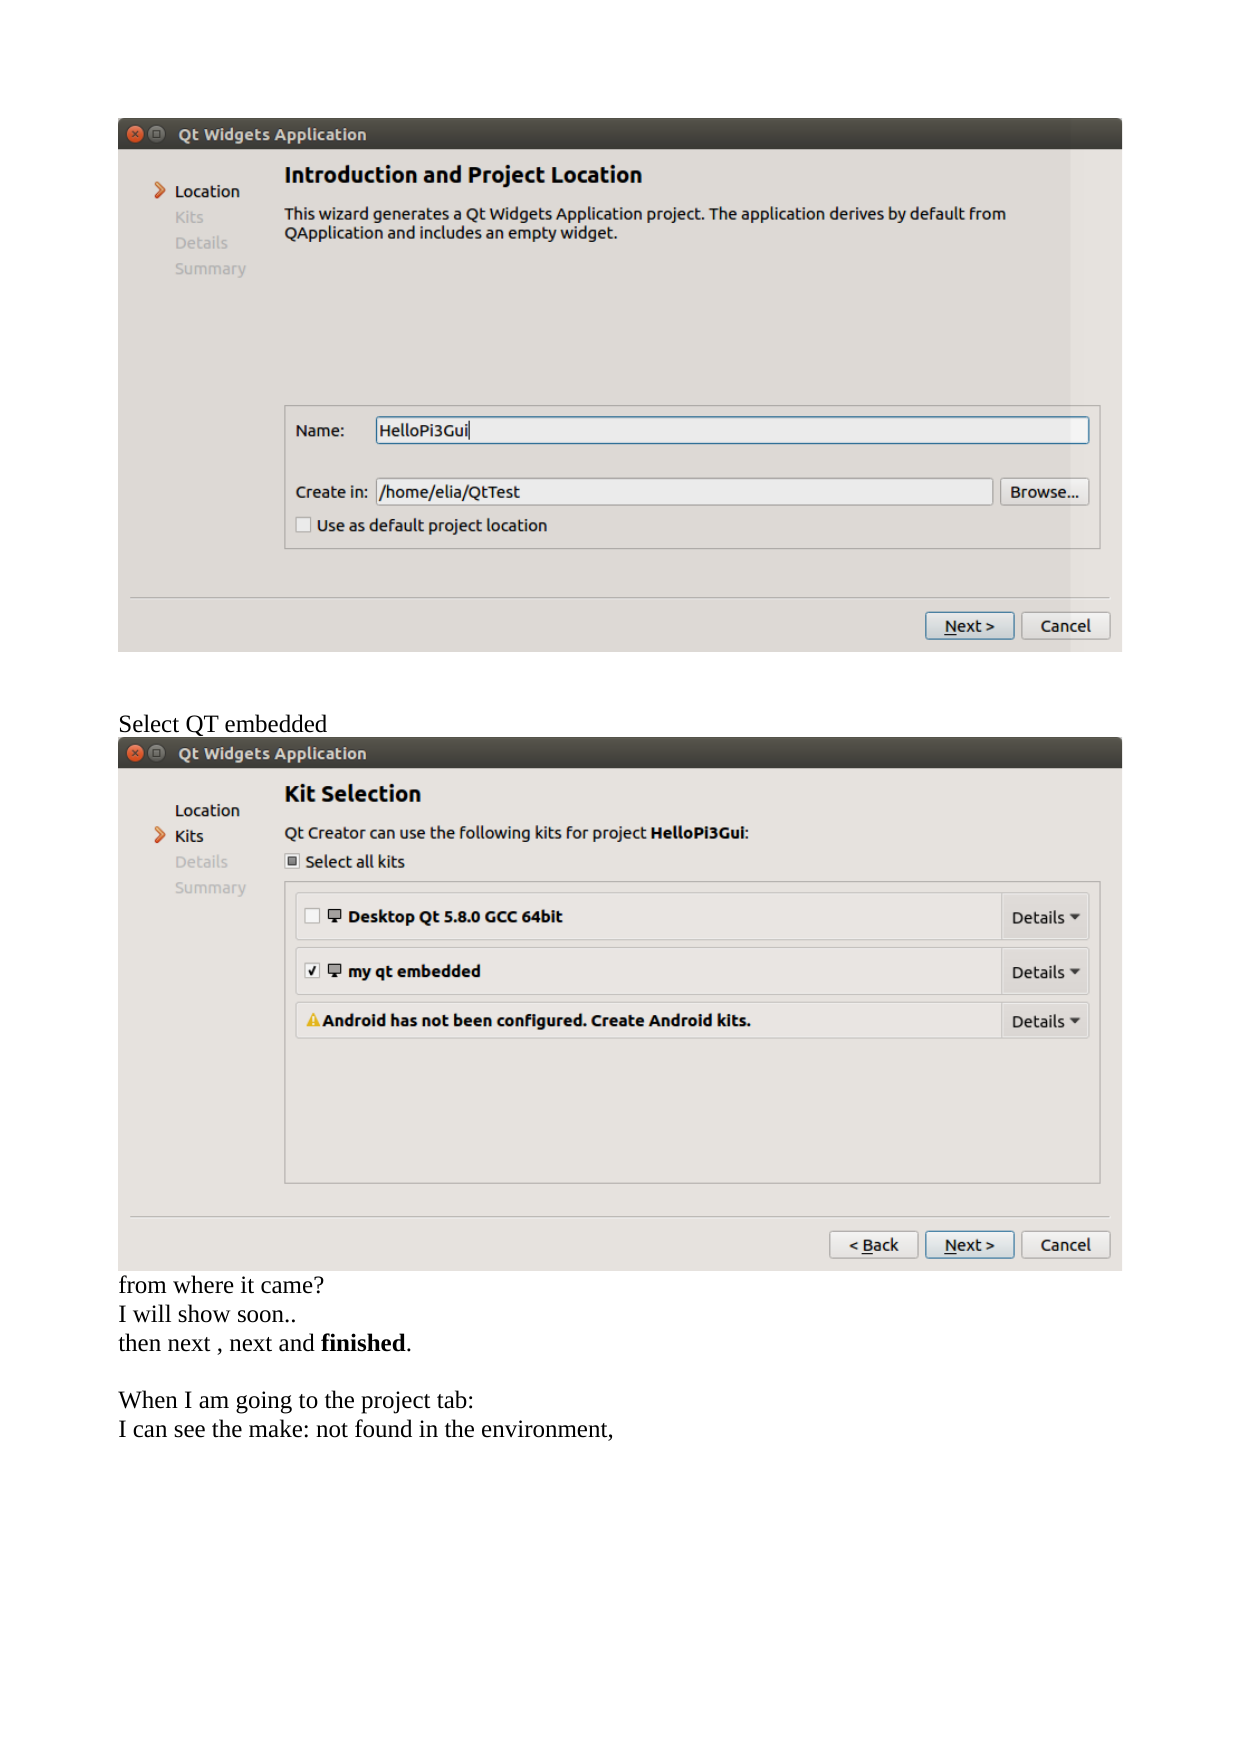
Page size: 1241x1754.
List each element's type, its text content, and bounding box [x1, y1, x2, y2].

text When I am going to the project tab: [118, 1386, 1122, 1414]
text from where it came? [118, 1271, 1122, 1299]
text I can see the make: not found in the environment, [118, 1414, 1122, 1443]
picture [118, 737, 1123, 1271]
text I will show soon.. [118, 1299, 1122, 1328]
text then next , next and finished. [118, 1328, 1122, 1357]
picture [118, 118, 1123, 652]
text Select QT embedded [118, 709, 1122, 737]
